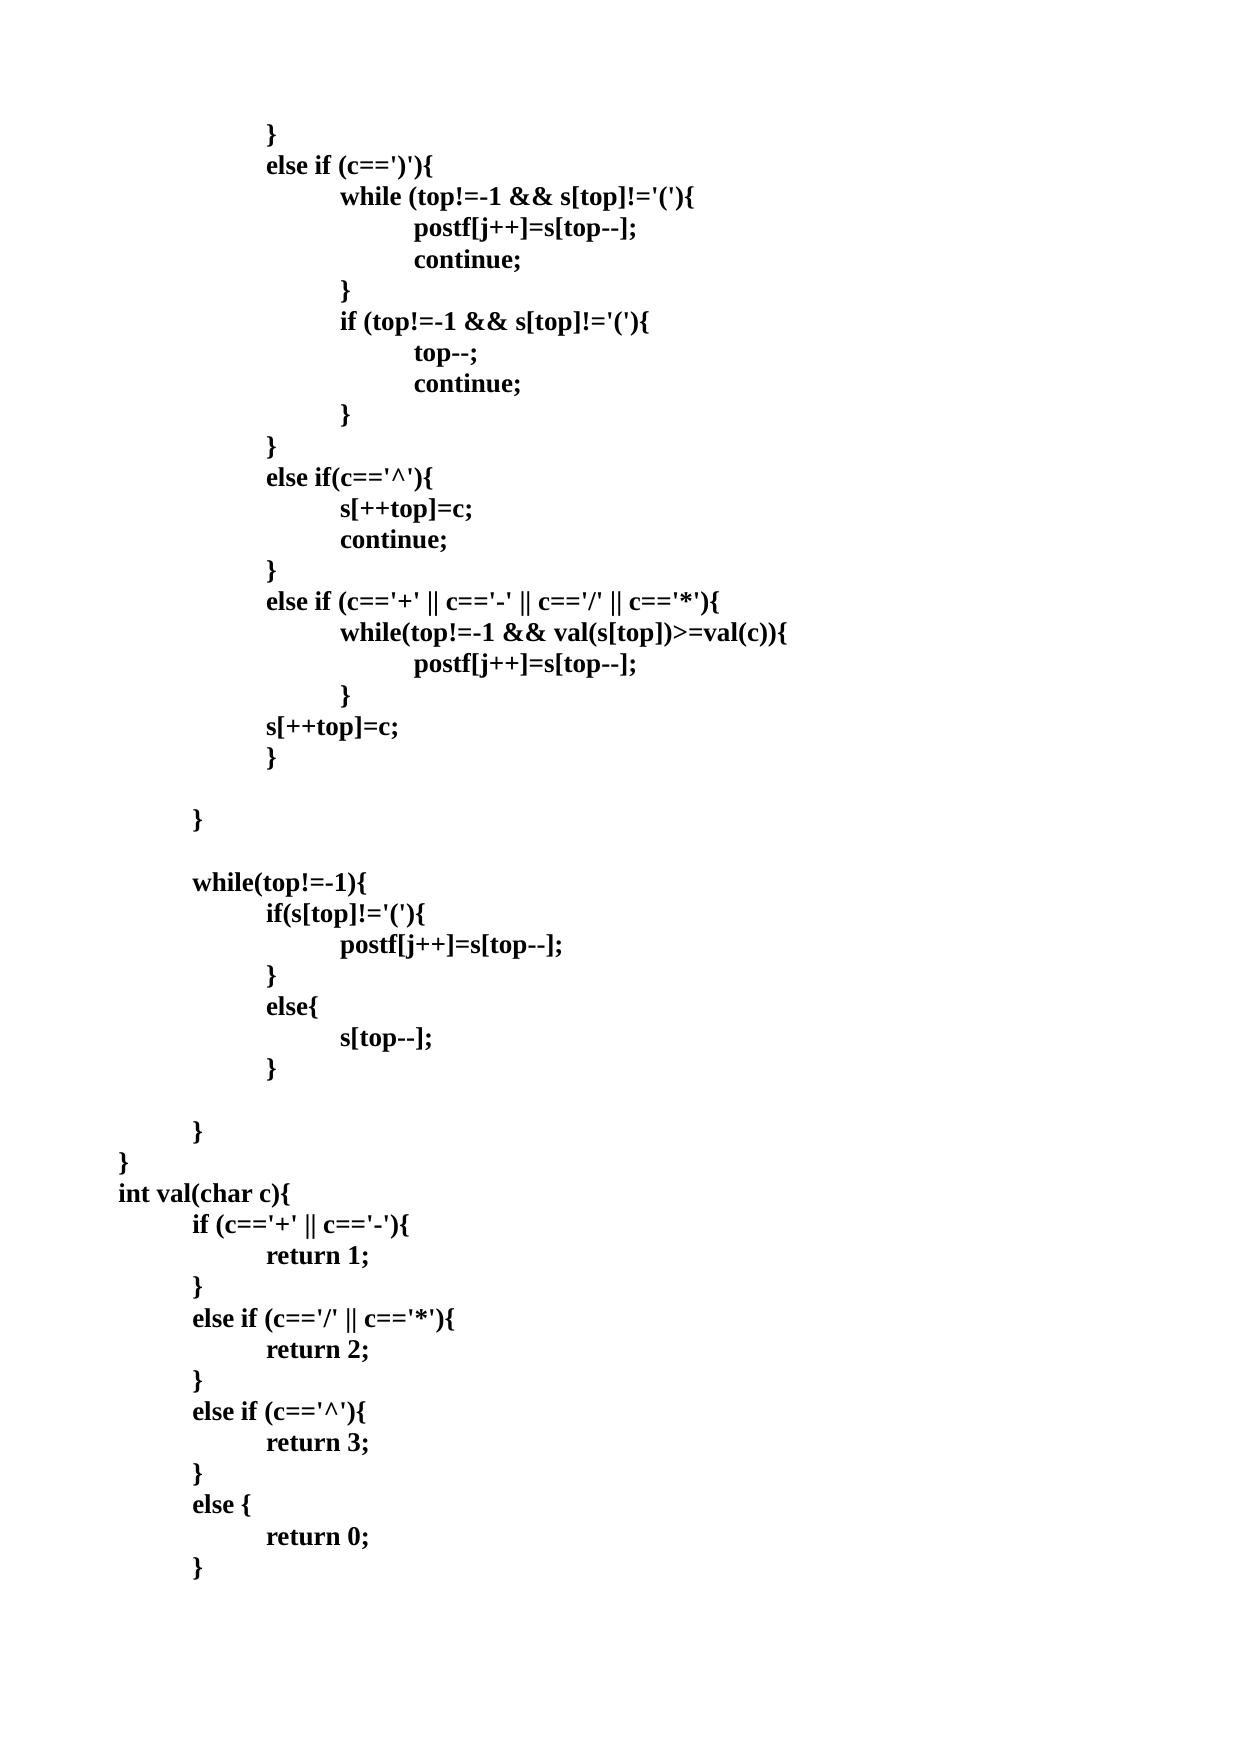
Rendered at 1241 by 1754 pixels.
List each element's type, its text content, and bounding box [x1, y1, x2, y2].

text if(s[top]!='('){ [118, 897, 1122, 928]
text else if (c=='^'){ [118, 1395, 1122, 1426]
text postf[j++]=s[top--]; [118, 212, 1122, 243]
text continue; [118, 523, 1122, 554]
text } [118, 274, 1122, 305]
text } [118, 1052, 1122, 1084]
text } [118, 554, 1122, 585]
text if (top!=-1 && s[top]!='('){ [118, 305, 1122, 336]
text } [118, 429, 1122, 461]
text } [118, 1457, 1122, 1488]
text } [118, 741, 1122, 772]
text s[++top]=c; [118, 492, 1122, 523]
text postf[j++]=s[top--]; [118, 648, 1122, 679]
text while(top!=-1 && val(s[top])>=val(c)){ [118, 616, 1122, 648]
text } [118, 959, 1122, 990]
text } [118, 1551, 1122, 1582]
text if (c=='+' || c=='-'){ [118, 1208, 1122, 1239]
text else if (c==')'){ [118, 149, 1122, 180]
text return 2; [118, 1333, 1122, 1364]
text } [118, 1271, 1122, 1302]
text top--; [118, 336, 1122, 367]
text while(top!=-1){ [118, 866, 1122, 897]
text continue; [118, 243, 1122, 274]
text else if(c=='^'){ [118, 461, 1122, 492]
text } [118, 679, 1122, 710]
text } [118, 1364, 1122, 1395]
text s[++top]=c; [118, 710, 1122, 741]
text else if (c=='/' || c=='*'){ [118, 1302, 1122, 1333]
text return 1; [118, 1239, 1122, 1271]
text return 0; [118, 1520, 1122, 1551]
text else{ [118, 990, 1122, 1021]
text } [118, 118, 1122, 149]
text int val(char c){ [118, 1177, 1122, 1208]
text postf[j++]=s[top--]; [118, 928, 1122, 959]
text } [118, 1146, 1122, 1177]
text continue; [118, 367, 1122, 398]
text return 3; [118, 1426, 1122, 1457]
text s[top--]; [118, 1021, 1122, 1052]
text else if (c=='+' || c=='-' || c=='/' || c=='*'){ [118, 585, 1122, 616]
text else { [118, 1488, 1122, 1520]
text } [118, 398, 1122, 429]
text } [118, 1115, 1122, 1146]
text } [118, 803, 1122, 834]
text while (top!=-1 && s[top]!='('){ [118, 180, 1122, 212]
